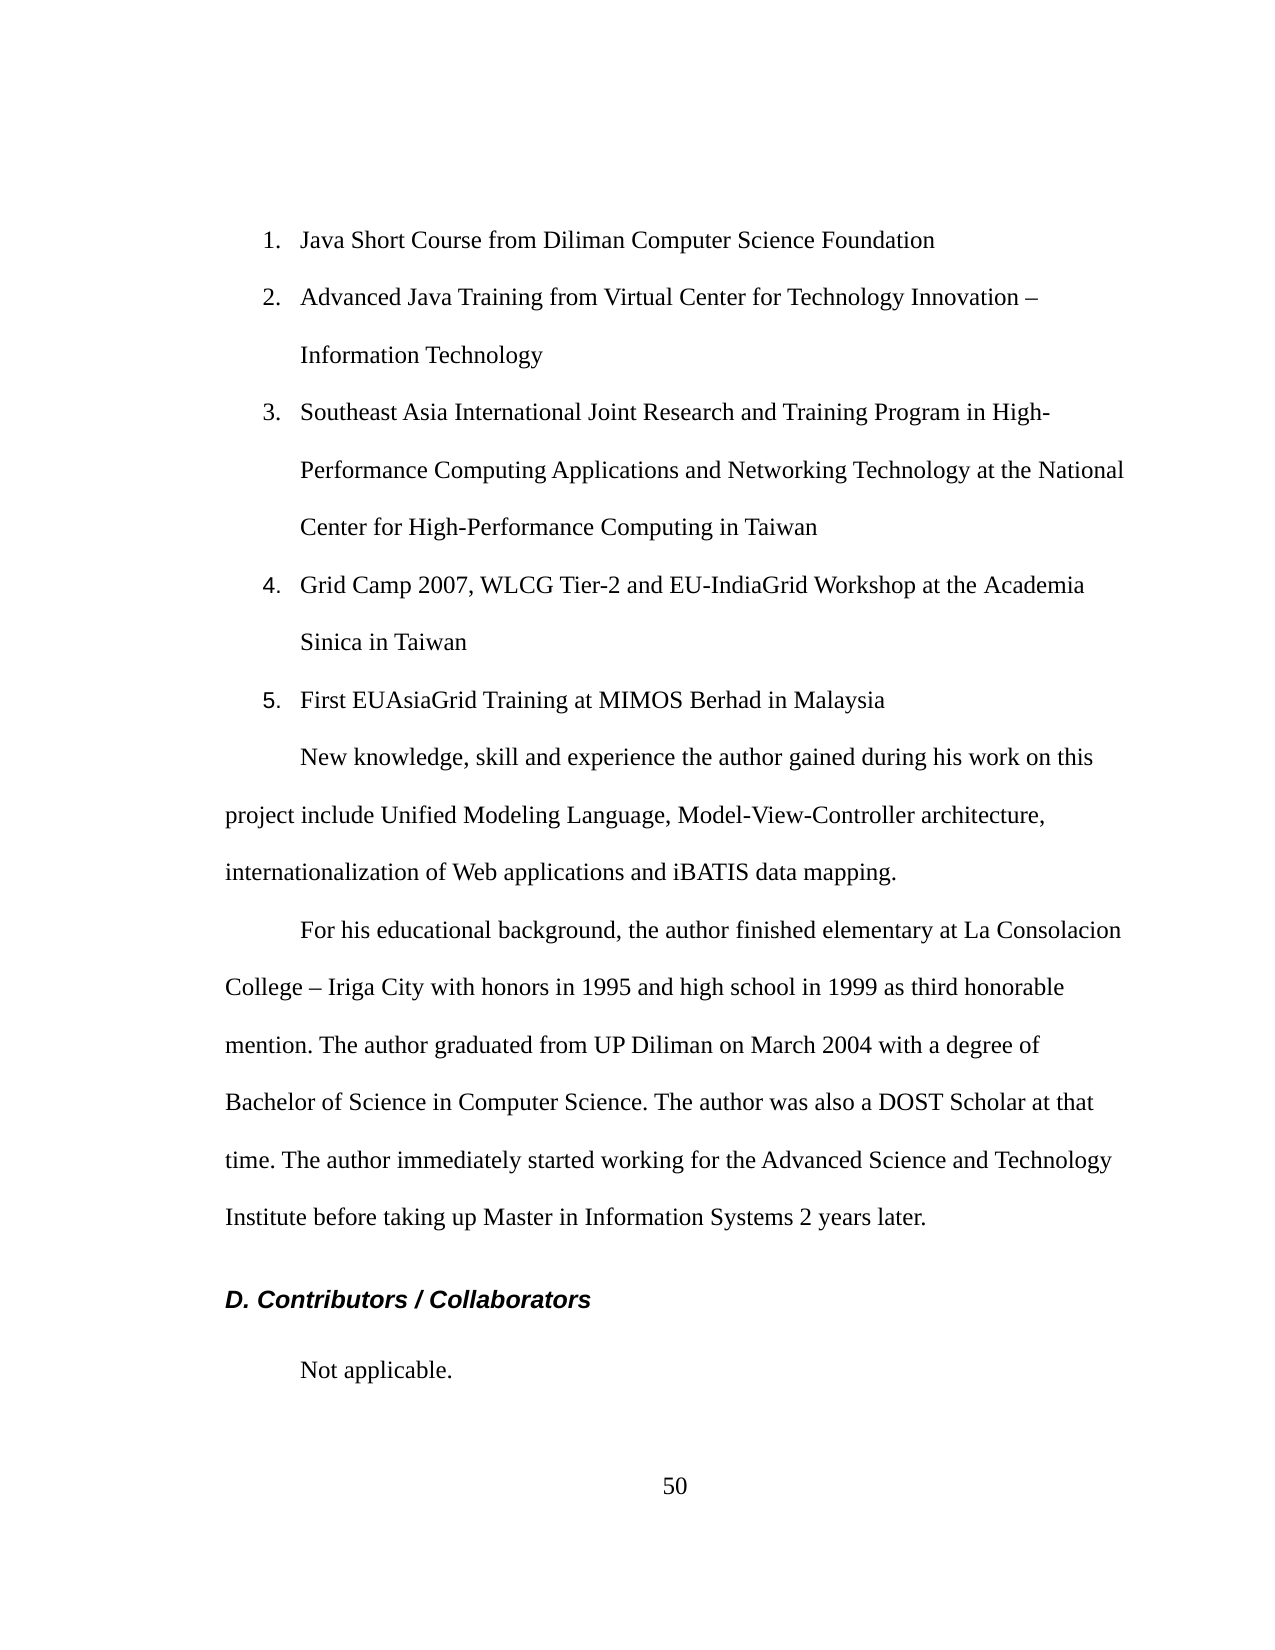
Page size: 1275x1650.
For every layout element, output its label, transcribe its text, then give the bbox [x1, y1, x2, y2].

subtitle D. Contributors / Collaborators [225, 1285, 1125, 1314]
text For his educational background, the author finished elementary at La Consolacion College – Iriga City with honors in 1995 and high school in 1999 as third honorable mention. The author graduated from UP Diliman on March 2004 with a degree of Bachelor of Science in Computer Science. The author was also a DOST Scholar at that time. The author immediately started working for the Advanced Science and Technology Institute before taking up Master in Information Systems 2 years later. [225, 915, 1125, 1231]
list First EUAsiaGrid Training at MIMOS Berhad in Malaysia [262, 685, 1125, 714]
list Advanced Java Training from Virtual Center for Technology Innovation – Information Technology [262, 282, 1125, 369]
text New knowledge, skill and experience the author gained during his work on this project include Unified Modeling Language, Model-View-Controller architecture, internationalization of Web applications and iBATIS data mapping. [225, 742, 1125, 886]
list Southeast Asia International Joint Research and Training Program in High-Performance Computing Applications and Networking Technology at the National Center for High-Performance Computing in Taiwan [262, 397, 1125, 541]
list Java Short Course from Diliman Computer Science Foundation [262, 225, 1125, 254]
text Not applicable. [225, 1355, 1125, 1384]
list Grid Camp 2007, WLCG Tier-2 and EU-IndiaGrid Workshop at the Academia Sinica in Taiwan [262, 570, 1125, 656]
